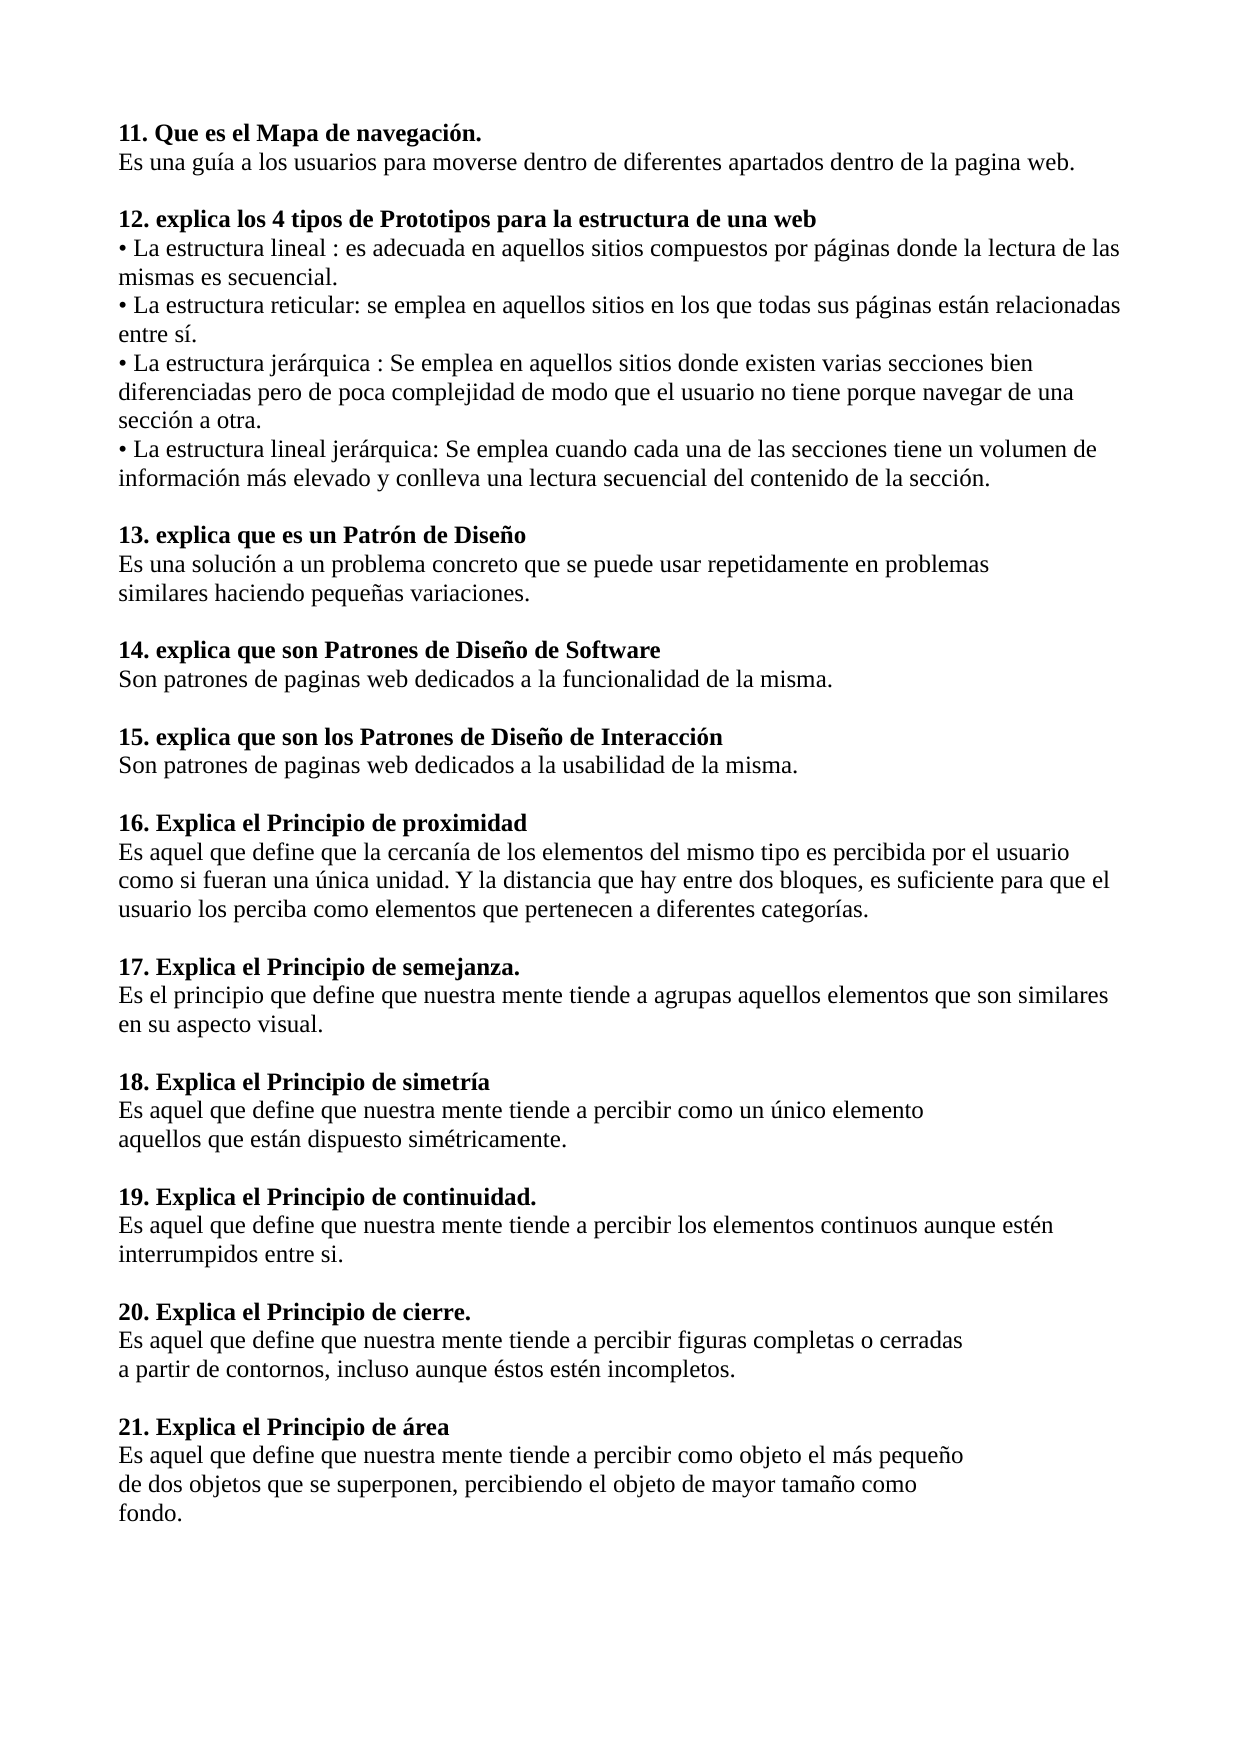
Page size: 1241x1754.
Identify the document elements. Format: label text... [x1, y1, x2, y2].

text 18. Explica el Principio de simetría Es aquel que define que nuestra mente tiende a percibir como un único elemento aquellos que están dispuesto simétricamente. [118, 1067, 1122, 1153]
text 20. Explica el Principio de cierre. Es aquel que define que nuestra mente tiende a percibir figuras completas o cerradas a partir de contornos, incluso aunque éstos estén incompletos. [118, 1297, 1122, 1383]
text 21. Explica el Principio de área Es aquel que define que nuestra mente tiende a percibir como objeto el más pequeño de dos objetos que se superponen, percibiendo el objeto de mayor tamaño como fondo. [118, 1412, 1122, 1527]
text 17. Explica el Principio de semejanza. Es el principio que define que nuestra mente tiende a agrupas aquellos elementos que son similares en su aspecto visual. [118, 952, 1122, 1038]
text 14. explica que son Patrones de Diseño de Software Son patrones de paginas web dedicados a la funcionalidad de la misma. [118, 636, 1122, 693]
text 16. Explica el Principio de proximidad Es aquel que define que la cercanía de los elementos del mismo tipo es percibida por el usuario como si fueran una única unidad. Y la distancia que hay entre dos bloques, es suficiente para que el usuario los perciba como elementos que pertenecen a diferentes categorías. [118, 808, 1122, 923]
text 13. explica que es un Patrón de Diseño Es una solución a un problema concreto que se puede usar repetidamente en problemas similares haciendo pequeñas variaciones. [118, 521, 1122, 607]
text 15. explica que son los Patrones de Diseño de Interacción Son patrones de paginas web dedicados a la usabilidad de la misma. [118, 722, 1122, 779]
text 12. explica los 4 tipos de Prototipos para la estructura de una web • La estructura lineal : es adecuada en aquellos sitios compuestos por páginas donde la lectura de las mismas es secuencial. • La estructura reticular: se emplea en aquellos sitios en los que todas sus páginas están relacionadas entre sí. • La estructura jerárquica : Se emplea en aquellos sitios donde existen varias secciones bien diferenciadas pero de poca complejidad de modo que el usuario no tiene porque navegar de una sección a otra. • La estructura lineal jerárquica: Se emplea cuando cada una de las secciones tiene un volumen de información más elevado y conlleva una lectura secuencial del contenido de la sección. [118, 204, 1122, 492]
text 19. Explica el Principio de continuidad. Es aquel que define que nuestra mente tiende a percibir los elementos continuos aunque estén interrumpidos entre si. [118, 1182, 1122, 1268]
text 11. Que es el Mapa de navegación. Es una guía a los usuarios para moverse dentro de diferentes apartados dentro de la pagina web. [118, 118, 1122, 176]
